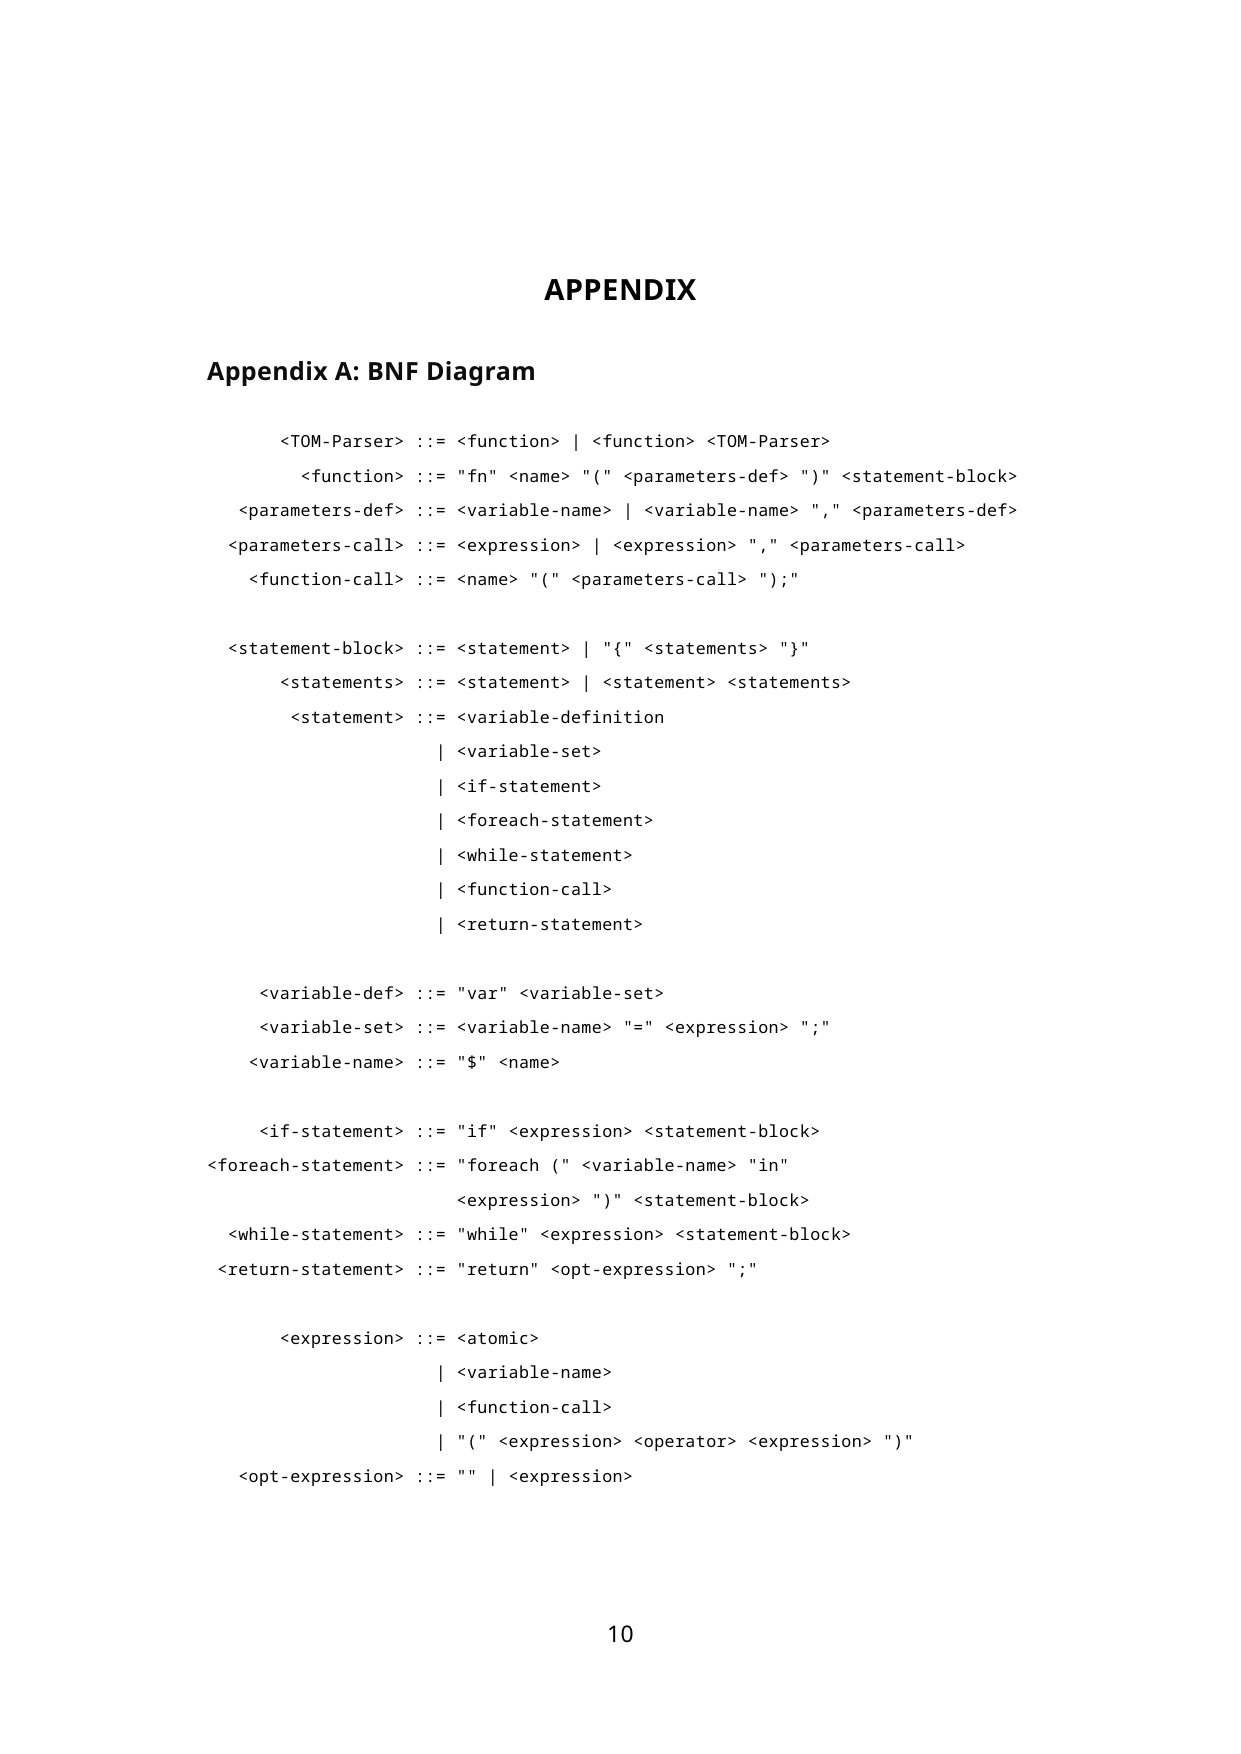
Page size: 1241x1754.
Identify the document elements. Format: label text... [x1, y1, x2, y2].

text <expression> ::= <atomic> [207, 1326, 1033, 1349]
text <function> ::= "fn" <name> "(" <parameters-def> ")" <statement-block> [207, 464, 1033, 487]
text <parameters-def> ::= <variable-name> | <variable-name> "," <parameters-def> [207, 499, 1033, 521]
text | <function-call> [207, 878, 1033, 901]
text | <function-call> [207, 1395, 1033, 1418]
text <variable-name> ::= "$" <name> [207, 1050, 1033, 1073]
text | <variable-name> [207, 1361, 1033, 1383]
text | <foreach-statement> [207, 809, 1033, 832]
text | <while-statement> [207, 843, 1033, 866]
text <expression> ")" <statement-block> [207, 1188, 1033, 1211]
text <variable-set> ::= <variable-name> "=" <expression> ";" [207, 1016, 1033, 1039]
text <if-statement> ::= "if" <expression> <statement-block> [207, 1119, 1033, 1142]
subtitle Appendix A: BNF Diagram [207, 354, 1033, 388]
text <parameters-call> ::= <expression> | <expression> "," <parameters-call> [207, 533, 1033, 556]
text <foreach-statement> ::= "foreach (" <variable-name> "in" [207, 1154, 1033, 1177]
text <while-statement> ::= "while" <expression> <statement-block> [207, 1223, 1033, 1246]
text <TOM-Parser> ::= <function> | <function> <TOM-Parser> [207, 430, 1033, 452]
text | <return-statement> [207, 912, 1033, 935]
text <statement> ::= <variable-definition [207, 706, 1033, 728]
subtitle Appendix [207, 269, 1033, 309]
text <return-statement> ::= "return" <opt-expression> ";" [207, 1257, 1033, 1280]
text <statements> ::= <statement> | <statement> <statements> [207, 671, 1033, 694]
text | "(" <expression> <operator> <expression> ")" [207, 1430, 1033, 1452]
text <variable-def> ::= "var" <variable-set> [207, 981, 1033, 1004]
text | <variable-set> [207, 740, 1033, 763]
text | <if-statement> [207, 774, 1033, 797]
text <opt-expression> ::= "" | <expression> [207, 1464, 1033, 1487]
text <statement-block> ::= <statement> | "{" <statements> "}" [207, 637, 1033, 659]
text <function-call> ::= <name> "(" <parameters-call> ");" [207, 568, 1033, 590]
